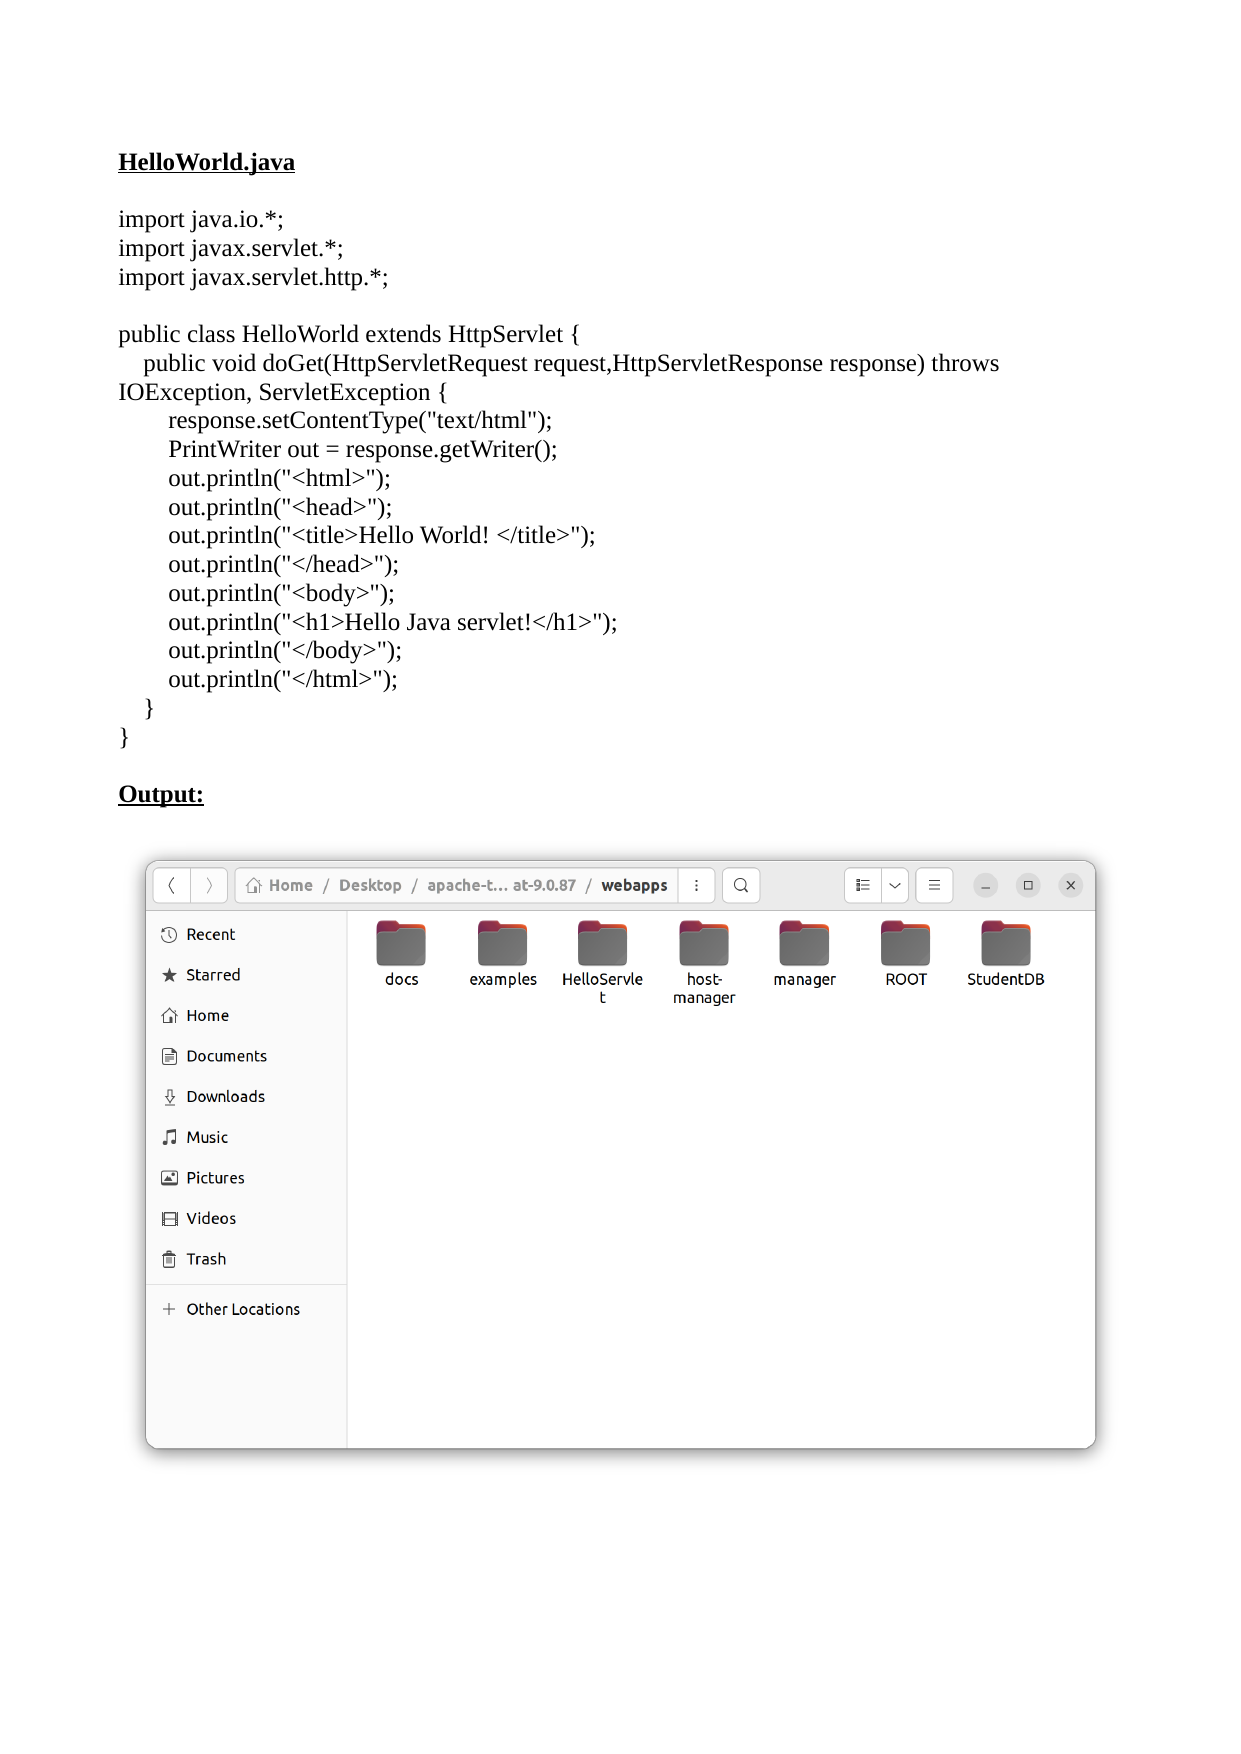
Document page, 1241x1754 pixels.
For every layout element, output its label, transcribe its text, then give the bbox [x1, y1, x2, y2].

text public void doGet(HttpServletRequest request,HttpServletResponse response) throws IOException, ServletException { [118, 348, 1122, 406]
text HelloWorld.java [118, 147, 1122, 176]
text out.println("</html>"); [118, 664, 1122, 693]
text response.setContentType("text/html"); [118, 406, 1122, 434]
text import java.io.*; [118, 204, 1122, 233]
text out.println("<h1>Hello Java servlet!</h1>"); [118, 607, 1122, 636]
text out.println("<title>Hello World! </title>"); [118, 521, 1122, 549]
text PrintWriter out = response.getWriter(); [118, 434, 1122, 463]
text import javax.servlet.http.*; [118, 262, 1122, 291]
text out.println("</body>"); [118, 636, 1122, 664]
text out.println("<html>"); [118, 463, 1122, 492]
text Output: [118, 779, 1122, 808]
text out.println("<body>"); [118, 578, 1122, 607]
text out.println("<head>"); [118, 492, 1122, 521]
text out.println("</head>"); [118, 549, 1122, 578]
text } [118, 693, 1122, 722]
picture [118, 836, 1123, 1479]
text public class HelloWorld extends HttpServlet { [118, 319, 1122, 348]
text import javax.servlet.*; [118, 233, 1122, 262]
text } [118, 722, 1122, 751]
